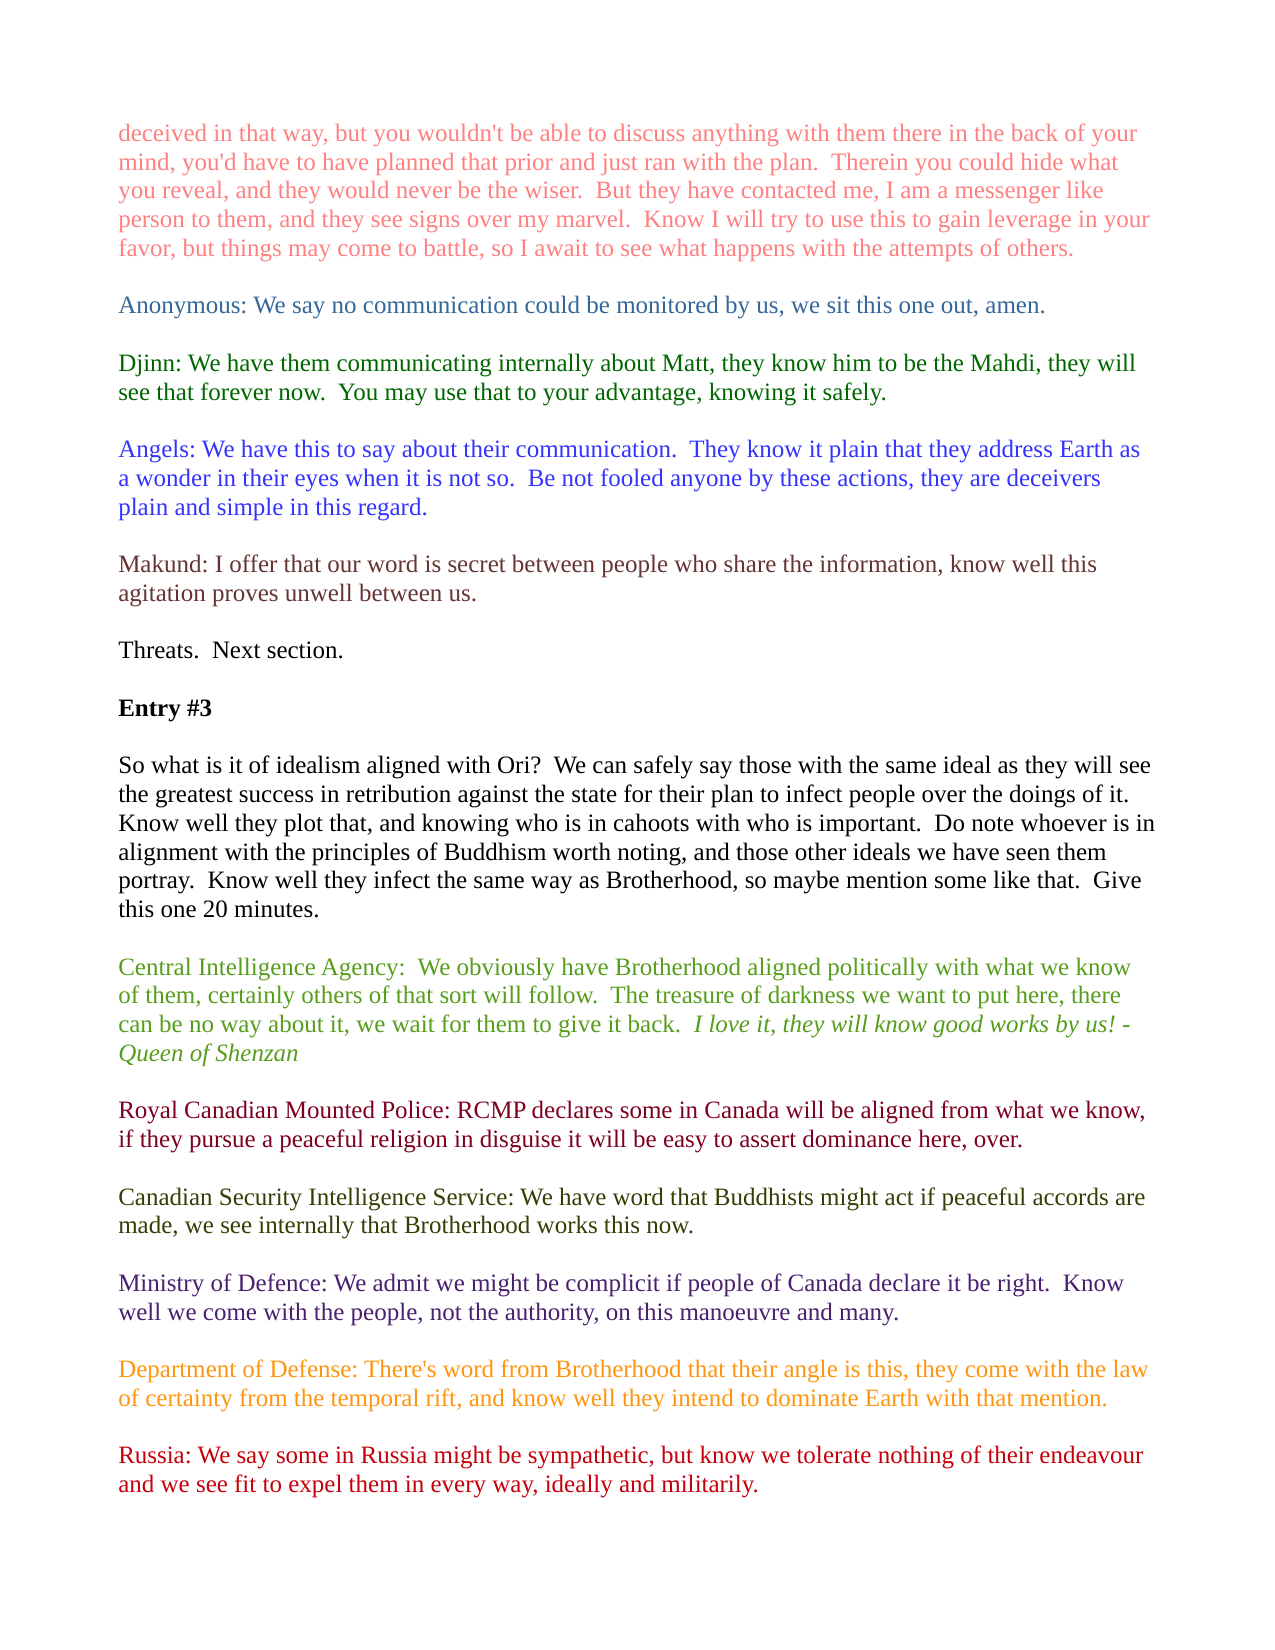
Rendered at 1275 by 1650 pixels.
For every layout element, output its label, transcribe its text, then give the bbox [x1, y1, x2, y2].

text Ministry of Defence: We admit we might be complicit if people of Canada declare it be right. Know well we come with the people, not the authority, on this manoeuvre and many. [118, 1268, 1157, 1326]
text Central Intelligence Agency: We obviously have Brotherhood aligned politically with what we know of them, certainly others of that sort will follow. The treasure of darkness we want to put here, there can be no way about it, we wait for them to give it back. I love it, they will know good works by us! - Queen of Shenzan [118, 952, 1157, 1067]
text Canadian Security Intelligence Service: We have word that Buddhists might act if peaceful accords are made, we see internally that Brotherhood works this now. [118, 1182, 1157, 1239]
text Entry #3 [118, 693, 1157, 722]
text So what is it of idealism aligned with Ori? We can safely say those with the same ideal as they will see the greatest success in retribution against the state for their plan to infect people over the doings of it. Know well they plot that, and knowing who is in cahoots with who is important. Do note whoever is in alignment with the principles of Buddhism worth noting, and those other ideals we have seen them portray. Know well they infect the same way as Brotherhood, so maybe mention some like that. Give this one 20 minutes. [118, 751, 1157, 923]
text Makund: I offer that our word is secret between people who share the information, know well this agitation proves unwell between us. [118, 549, 1157, 607]
text Anonymous: We say no communication could be monitored by us, we sit this one out, amen. [118, 291, 1157, 319]
text Russia: We say some in Russia might be sympathetic, but know we tolerate nothing of their endeavour and we see fit to expel them in every way, ideally and militarily. [118, 1441, 1157, 1498]
text Threats. Next section. [118, 636, 1157, 664]
text deceived in that way, but you wouldn't be able to discuss anything with them there in the back of your mind, you'd have to have planned that prior and just ran with the plan. Therein you could hide what you reveal, and they would never be the wiser. But they have contacted me, I am a messenger like person to them, and they see signs over my marvel. Know I will try to use this to gain leverage in your favor, but things may come to battle, so I await to see what happens with the attempts of others. [118, 118, 1157, 262]
text Department of Defense: There's word from Brotherhood that their angle is this, they come with the law of certainty from the temporal rift, and know well they intend to dominate Earth with that mention. [118, 1354, 1157, 1412]
text Royal Canadian Mounted Police: RCMP declares some in Canada will be aligned from what we know, if they pursue a peaceful religion in disguise it will be easy to assert dominance here, over. [118, 1096, 1157, 1153]
text Angels: We have this to say about their communication. They know it plain that they address Earth as a wonder in their eyes when it is not so. Be not fooled anyone by these actions, they are deceivers plain and simple in this regard. [118, 434, 1157, 521]
text Djinn: We have them communicating internally about Matt, they know him to be the Mahdi, they will see that forever now. You may use that to your advantage, knowing it safely. [118, 348, 1157, 406]
